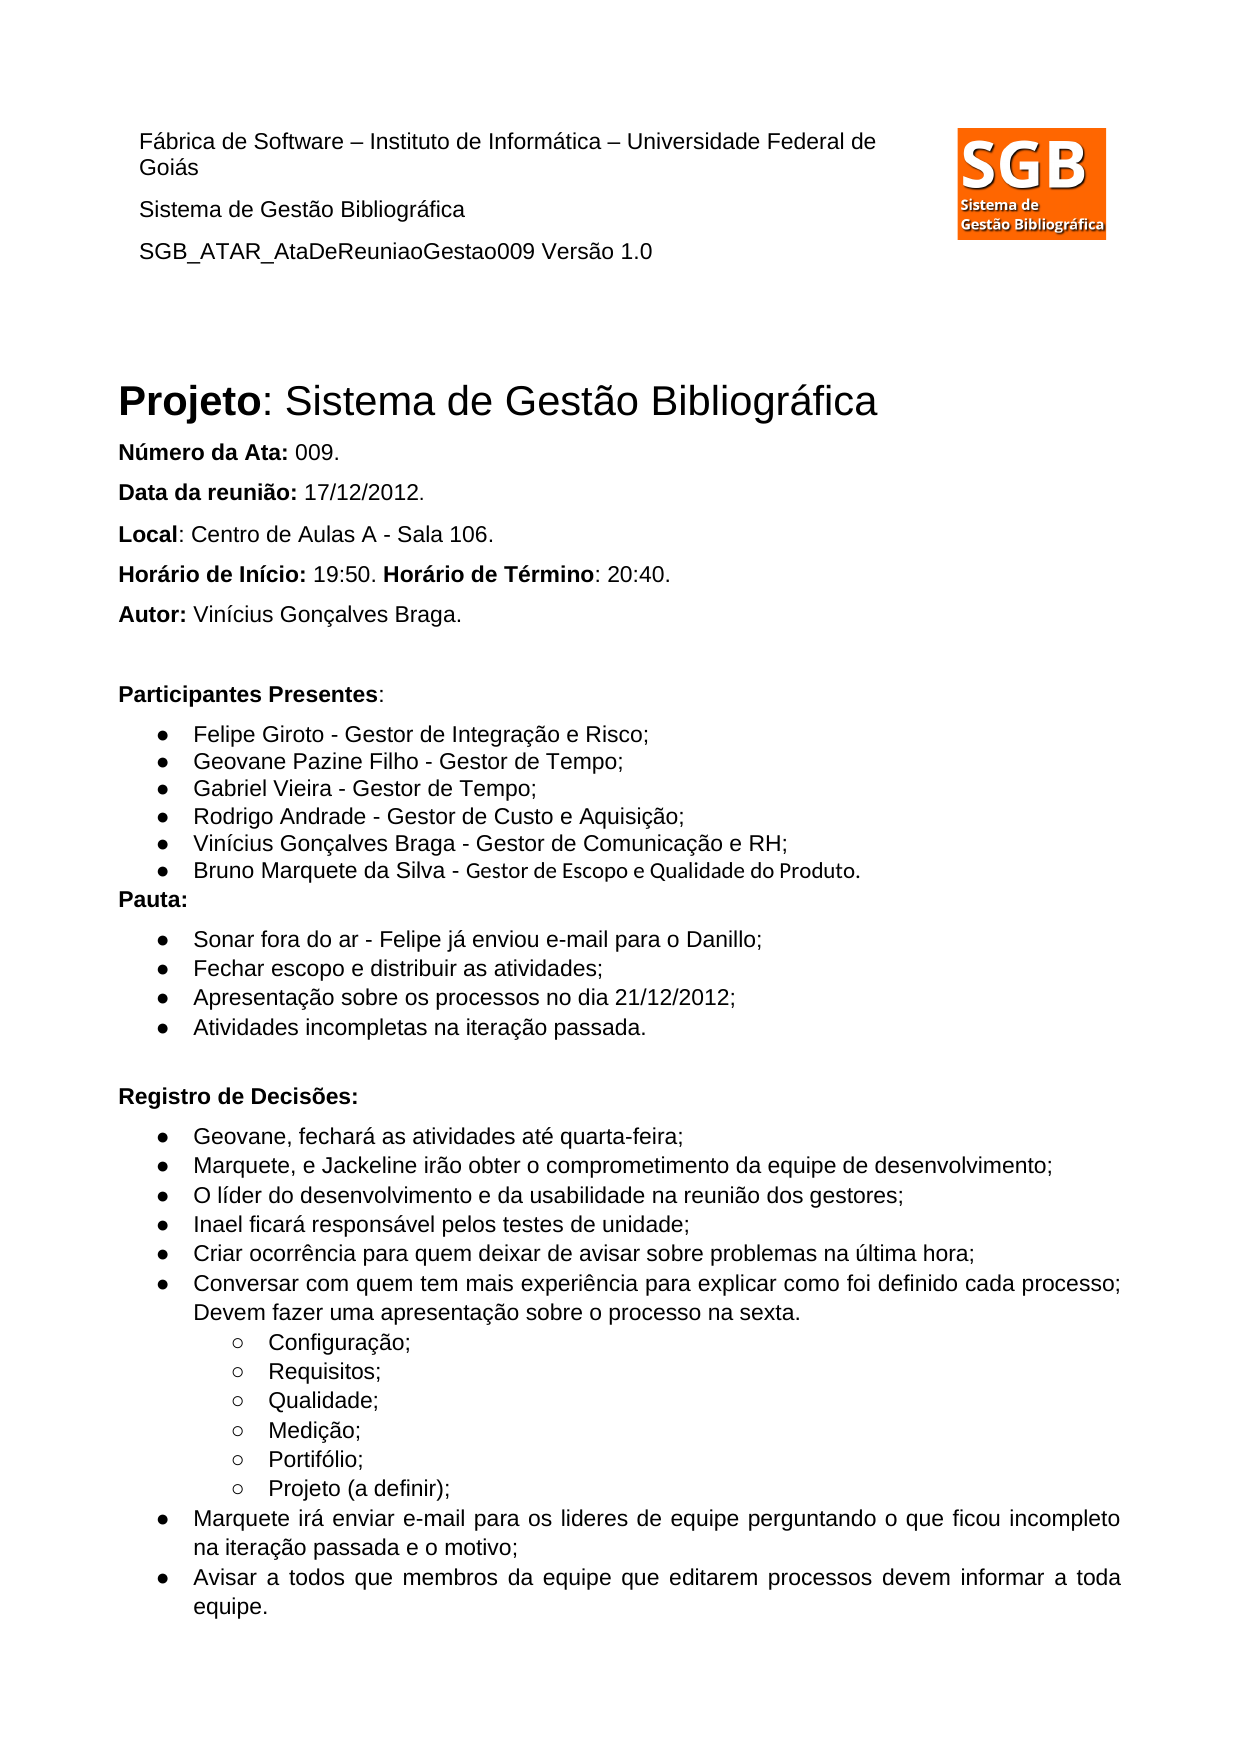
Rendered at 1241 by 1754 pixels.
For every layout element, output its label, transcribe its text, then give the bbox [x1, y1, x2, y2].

list Geovane, fechará as atividades até quarta-feira; [156, 1124, 1122, 1149]
list Vinícius Gonçalves Braga - Gestor de Comunicação e RH; [156, 831, 1122, 856]
text Registro de Decisões: [118, 1084, 1122, 1109]
text Participantes Presentes: [118, 681, 1122, 707]
list Conversar com quem tem mais experiência para explicar como foi definido cada processo; Devem fazer uma apresentação sobre o processo na sexta. [156, 1271, 1122, 1326]
list Gabriel Vieira - Gestor de Tempo; [156, 776, 1122, 802]
list Atividades incompletas na iteração passada. [156, 1014, 1122, 1040]
list Projeto (a definir); [231, 1476, 1122, 1502]
list Criar ocorrência para quem deixar de avisar sobre problemas na última hora; [156, 1241, 1122, 1267]
list Portifólio; [231, 1447, 1122, 1472]
list Apresentação sobre os processos no dia 21/12/2012; [156, 985, 1122, 1011]
list Configuração; [231, 1329, 1122, 1355]
list O líder do desenvolvimento e da usabilidade na reunião dos gestores; [156, 1182, 1122, 1208]
list Avisar a todos que membros da equipe que editarem processos devem informar a toda equipe. [156, 1564, 1122, 1619]
list Bruno Marquete da Silva - Gestor de Escopo e Qualidade do Produto. [156, 858, 1122, 885]
list Sonar fora do ar - Felipe já enviou e-mail para o Danillo; [156, 926, 1122, 952]
list Felipe Giroto - Gestor de Integração e Risco; [156, 721, 1122, 747]
list Qualidade; [231, 1388, 1122, 1414]
list Marquete irá enviar e-mail para os lideres de equipe perguntando o que ficou incompleto na iteração passada e o motivo; [156, 1506, 1122, 1561]
text Projeto: Sistema de Gestão Bibliográfica [118, 378, 1122, 424]
list Rodrigo Andrade - Gestor de Custo e Aquisição; [156, 803, 1122, 829]
text Local: Centro de Aulas A - Sala 106. [118, 522, 1122, 547]
list Inael ficará responsável pelos testes de unidade; [156, 1212, 1122, 1237]
list Marquete, e Jackeline irão obter o comprometimento da equipe de desenvolvimento; [156, 1153, 1122, 1179]
text Autor: Vinícius Gonçalves Braga. [118, 602, 1122, 627]
list Fechar escopo e distribuir as atividades; [156, 956, 1122, 981]
list Requisitos; [231, 1359, 1122, 1384]
text Data da reunião: 17/12/2012. [118, 480, 1122, 506]
text Horário de Início: 19:50. Horário de Término: 20:40. [118, 562, 1122, 587]
text Número da Ata: 009. [118, 440, 1122, 466]
list Geovane Pazine Filho - Gestor de Tempo; [156, 749, 1122, 774]
picture [957, 128, 1107, 240]
text Pauta: [118, 886, 1122, 912]
list Medição; [231, 1417, 1122, 1443]
